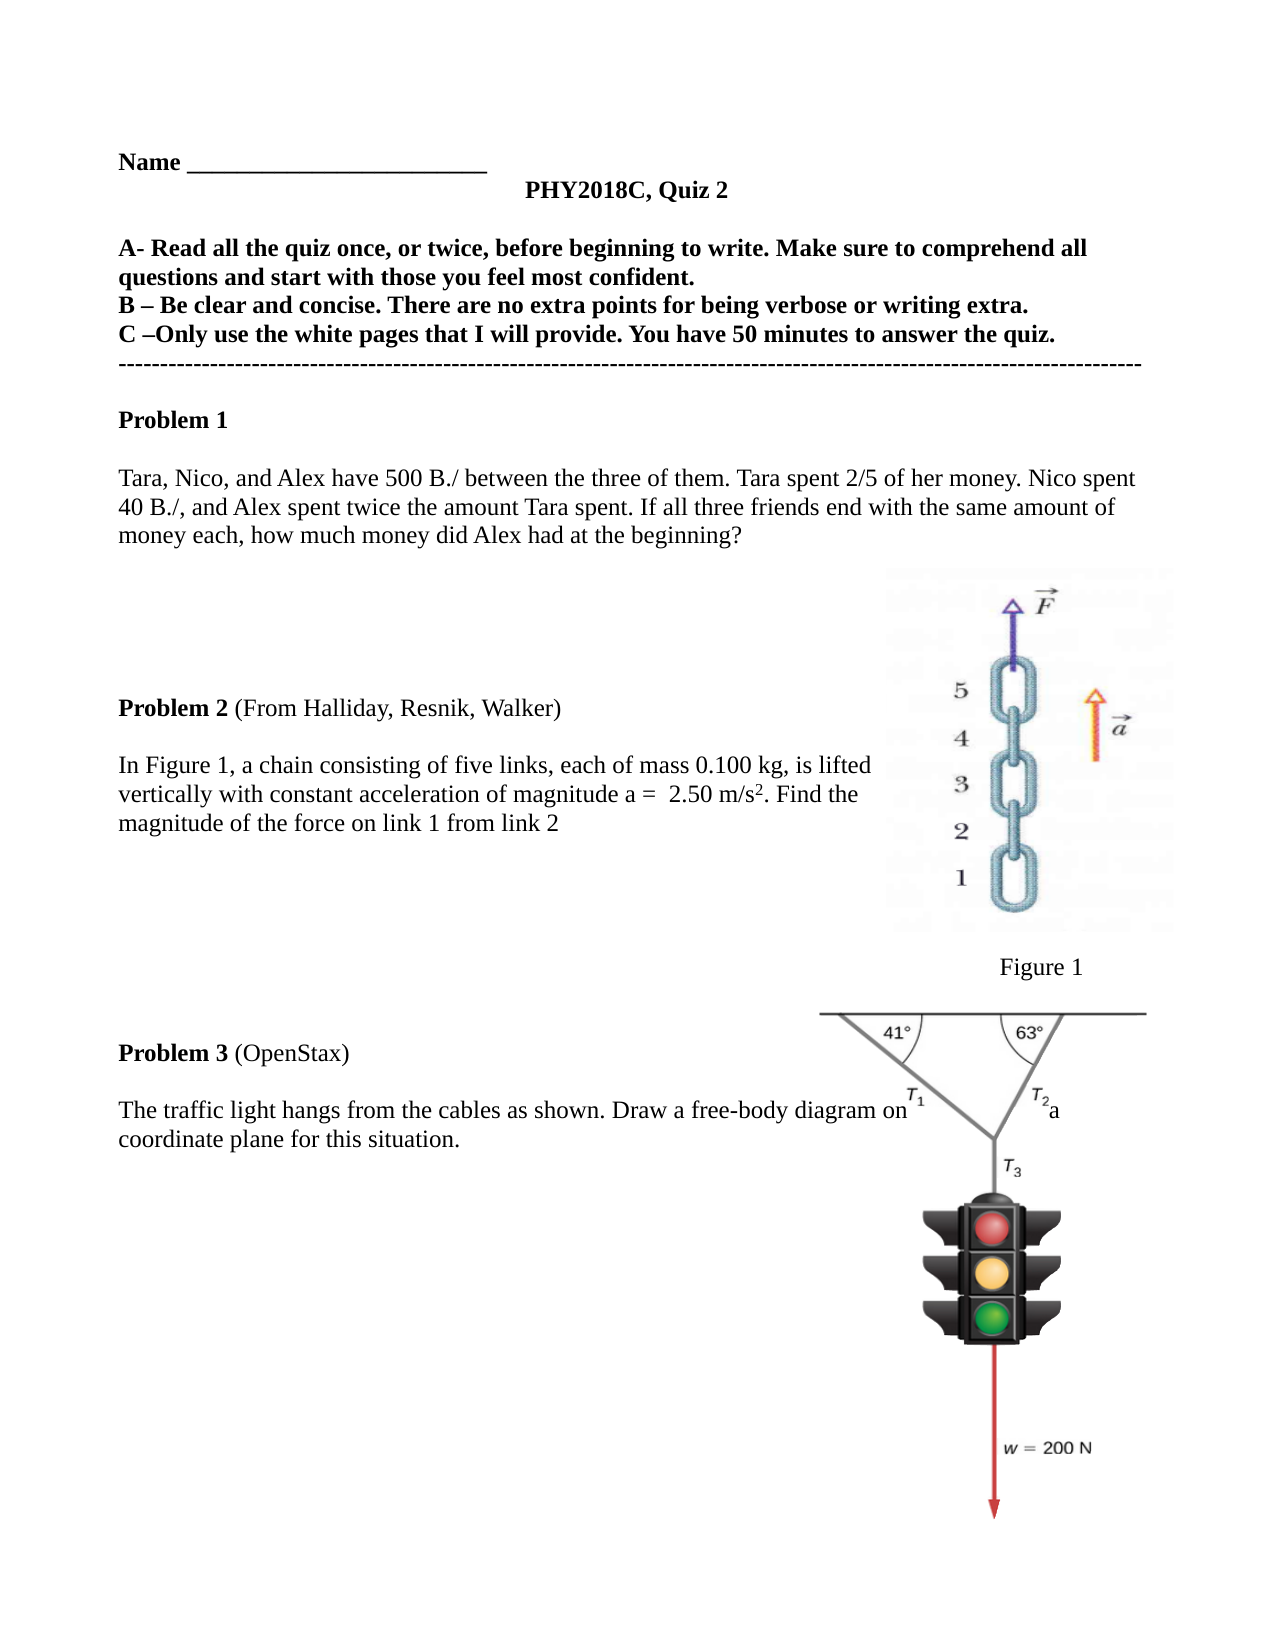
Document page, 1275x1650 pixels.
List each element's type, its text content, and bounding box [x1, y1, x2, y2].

text [1037, 1038, 1157, 1067]
text Figure 1 [118, 923, 1157, 981]
text --------------------------------------------------------------------------------------------------------------------------- [118, 348, 1157, 377]
text The traffic light hangs from the cables as shown. Draw a free-body diagram on a coordinate plane for this situation. [118, 1096, 990, 1153]
text A- Read all the quiz once, or twice, before beginning to write. Make sure to comprehend all questions and start with those you feel most confident. [118, 233, 1157, 291]
text Problem 2 (From Halliday, Resnik, Walker) [118, 693, 886, 722]
text Name ________________________ [118, 147, 1157, 176]
text PHY2018C, Quiz 2 [118, 176, 1157, 204]
text Problem 3 (OpenStax) [118, 1038, 899, 1067]
text C –Only use the white pages that I will provide. You have 50 minutes to answer the quiz. [118, 319, 1157, 348]
text Tara, Nico, and Alex have 500 B./ between the three of them. Tara spent 2/5 of her money. Nico spent 40 B./, and Alex spent twice the amount Tara spent. If all three friends end with the same amount of money each, how much money did Alex had at the beginning? [118, 463, 1157, 549]
text B – Be clear and concise. There are no extra points for being verbose or writing extra. [118, 291, 1157, 319]
text The traffic light hangs from the cables as shown. Draw a free-body diagram on a coordinate plane for this situation. [997, 1096, 1157, 1153]
text In Figure 1, a chain consisting of five links, each of mass 0.100 kg, is lifted vertically with constant acceleration of magnitude a = 2.50 m/s2. Find the magnitude of the force on link 1 from link 2 [118, 751, 886, 837]
text Problem 1 [118, 406, 1157, 434]
